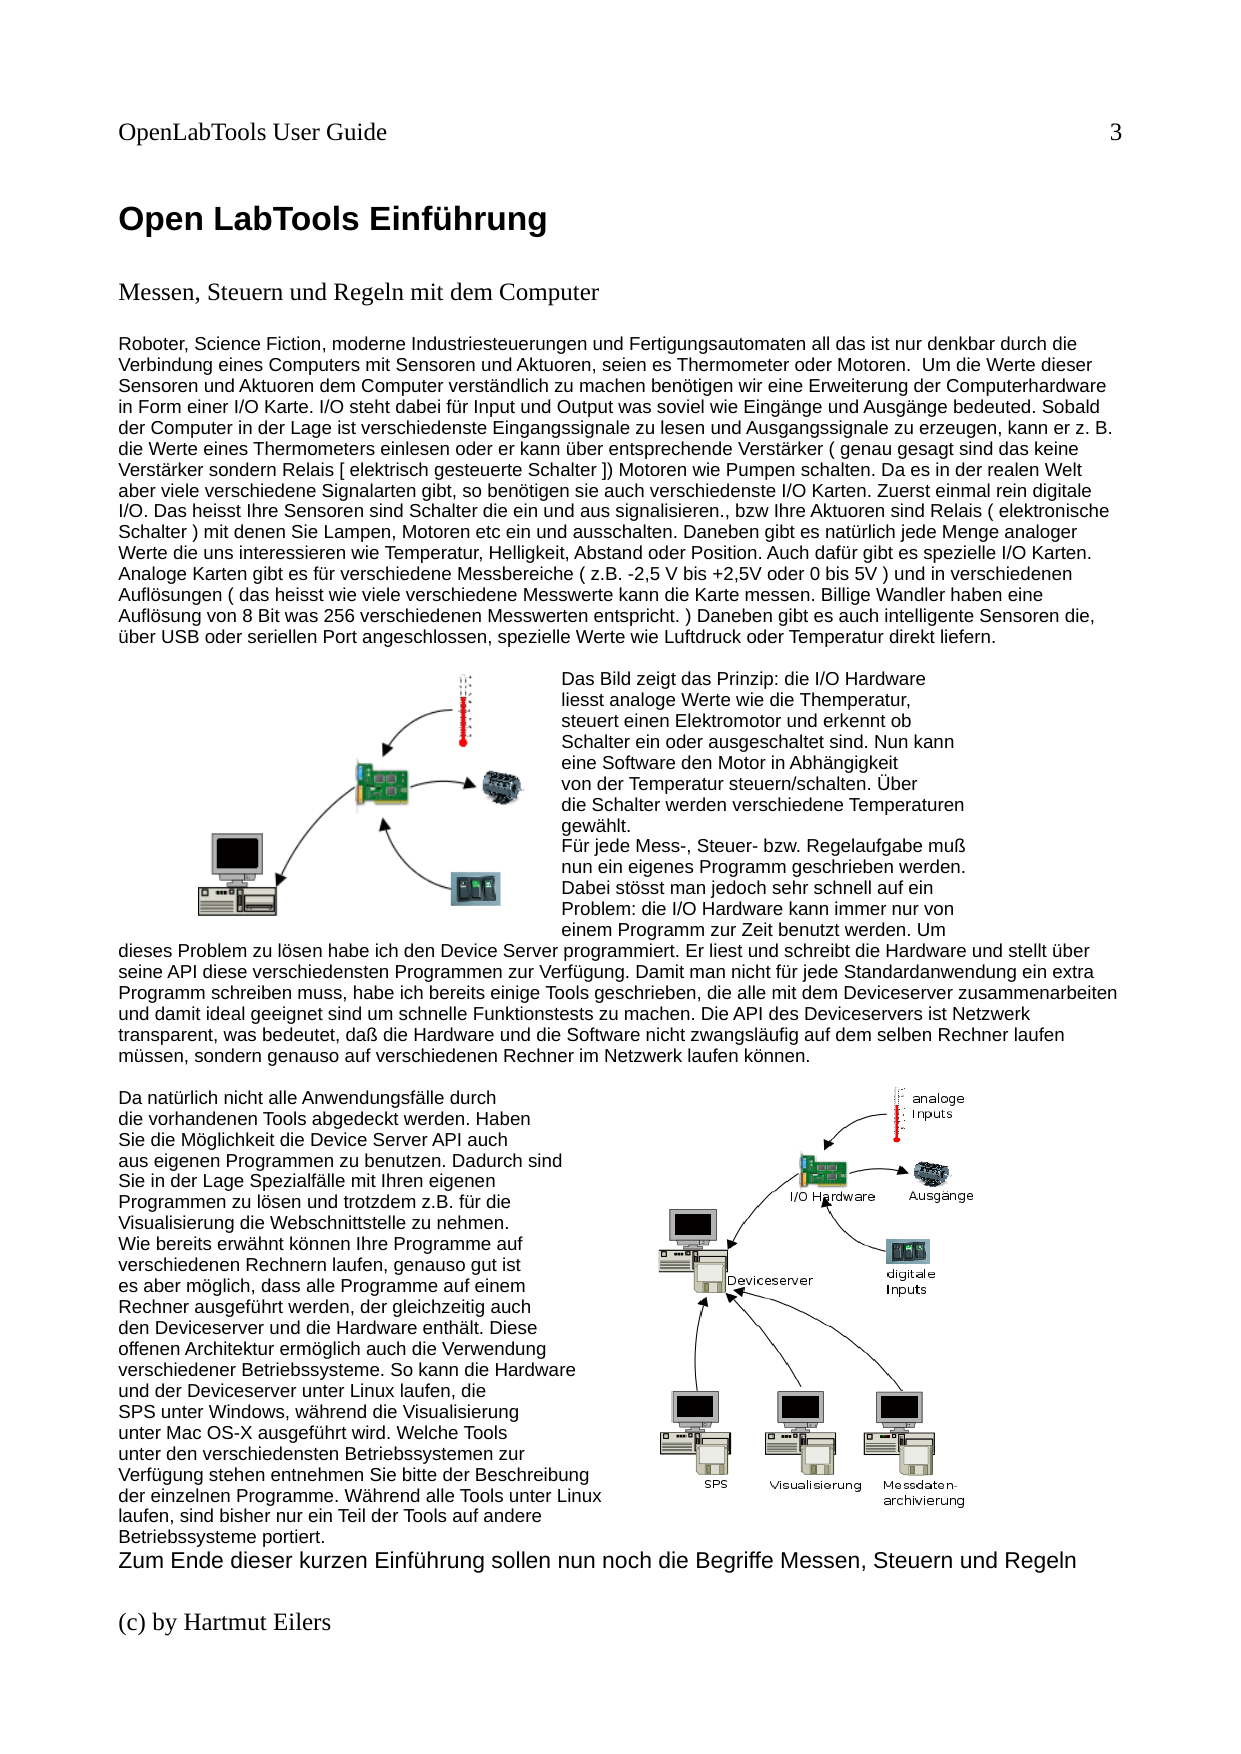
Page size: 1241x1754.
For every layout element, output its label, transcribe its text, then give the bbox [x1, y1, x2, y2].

picture [658, 1085, 975, 1513]
text Schalter ein oder ausgeschaltet sind. Nun kann [529, 731, 1122, 752]
text Da natürlich nicht alle Anwendungsfälle durch die vorhandenen Tools abgedeckt werden. Haben Sie die Möglichkeit die Device Server API auch aus eigenen Programmen zu benutzen. Dadurch sind Sie in der Lage Spezialfälle mit Ihren eigenen Programmen zu lösen und trotzdem z.B. für die Visualisierung die Webschnittstelle zu nehmen. Wie bereits erwähnt können Ihre Programme auf verschiedenen Rechnern laufen, genauso gut ist es aber möglich, dass alle Programme auf einem Rechner ausgeführt werden, der gleichzeitig auch den Deviceserver und die Hardware enthält. Diese offenen Architektur ermöglich auch die Verwendung verschiedener Betriebssysteme. So kann die Hardware und der Deviceserver unter Linux laufen, die SPS unter Windows, während die Visualisierung unter Mac OS-X ausgeführt wird. Welche Tools unter den verschiedensten Betriebssystemen zur Verfügung stehen entnehmen Sie bitte der Beschreibung der einzelnen Programme. Während alle Tools unter Linux laufen, sind bisher nur ein Teil der Tools auf andere Betriebssysteme portiert. Zum Ende dieser kurzen Einführung sollen nun noch die Begriffe Messen, Steuern und Regeln [118, 1066, 1122, 1573]
text [118, 710, 198, 731]
text [118, 731, 198, 752]
picture [198, 672, 529, 921]
text Messen, Steuern und Regeln mit dem Computer [118, 278, 1122, 306]
text Roboter, Science Fiction, moderne Industriesteuerungen und Fertigungsautomaten all das ist nur denkbar durch die Verbindung eines Computers mit Sensoren und Aktuoren, seien es Thermometer oder Motoren. Um die Werte dieser Sensoren und Aktuoren dem Computer verständlich zu machen benötigen wir eine Erweiterung der Computerhardware in Form einer I/O Karte. I/O steht dabei für Input und Output was soviel wie Eingänge und Ausgänge bedeuted. Sobald der Computer in der Lage ist verschiedenste Eingangssignale zu lesen und Ausgangssignale zu erzeugen, kann er z. B. die Werte eines Thermometers einlesen oder er kann über entsprechende Verstärker ( genau gesagt sind das keine Verstärker sondern Relais [ elektrisch gesteuerte Schalter ]) Motoren wie Pumpen schalten. Da es in der realen Welt aber viele verschiedene Signalarten gibt, so benötigen sie auch verschiedenste I/O Karten. Zuerst einmal rein digitale I/O. Das heisst Ihre Sensoren sind Schalter die ein und aus signalisieren., bzw Ihre Aktuoren sind Relais ( elektronische Schalter ) mit denen Sie Lampen, Motoren etc ein und ausschalten. Daneben gibt es natürlich jede Menge analoger Werte die uns interessieren wie Temperatur, Helligkeit, Abstand oder Position. Auch dafür gibt es spezielle I/O Karten. Analoge Karten gibt es für verschiedene Messbereiche ( z.B. -2,5 V bis +2,5V oder 0 bis 5V ) und in verschiedenen Auflösungen ( das heisst wie viele verschiedene Messwerte kann die Karte messen. Billige Wandler haben eine Auflösung von 8 Bit was 256 verschiedenen Messwerten entspricht. ) Daneben gibt es auch intelligente Sensoren die, über USB oder seriellen Port angeschlossen, spezielle Werte wie Luftdruck oder Temperatur direkt liefern. [118, 333, 1122, 647]
text Das Bild zeigt das Prinzip: die I/O Hardware liesst analoge Werte wie die Themperatur, [118, 668, 1122, 710]
subtitle Open LabTools Einführung [118, 200, 1122, 238]
text die Schalter werden verschiedene Temperaturen gewählt. Für jede Mess-, Steuer- bzw. Regelaufgabe muß nun ein eigenes Programm geschrieben werden. Dabei stösst man jedoch sehr schnell auf ein Problem: die I/O Hardware kann immer nur von einem Programm zur Zeit benutzt werden. Um dieses Problem zu lösen habe ich den Device Server programmiert. Er liest und schreibt die Hardware und stellt über seine API diese verschiedensten Programmen zur Verfügung. Damit man nicht für jede Standardanwendung ein extra Programm schreiben muss, habe ich bereits einige Tools geschrieben, die alle mit dem Deviceserver zusammenarbeiten und damit ideal geeignet sind um schnelle Funktionstests zu machen. Die API des Deviceservers ist Netzwerk transparent, was bedeutet, daß die Hardware und die Software nicht zwangsläufig auf dem selben Rechner laufen müssen, sondern genauso auf verschiedenen Rechner im Netzwerk laufen können. [118, 794, 1122, 1066]
text [118, 752, 198, 794]
text eine Software den Motor in Abhängigkeit von der Temperatur steuern/schalten. Über [529, 752, 1122, 794]
text steuert einen Elektromotor und erkennt ob [529, 710, 1122, 731]
